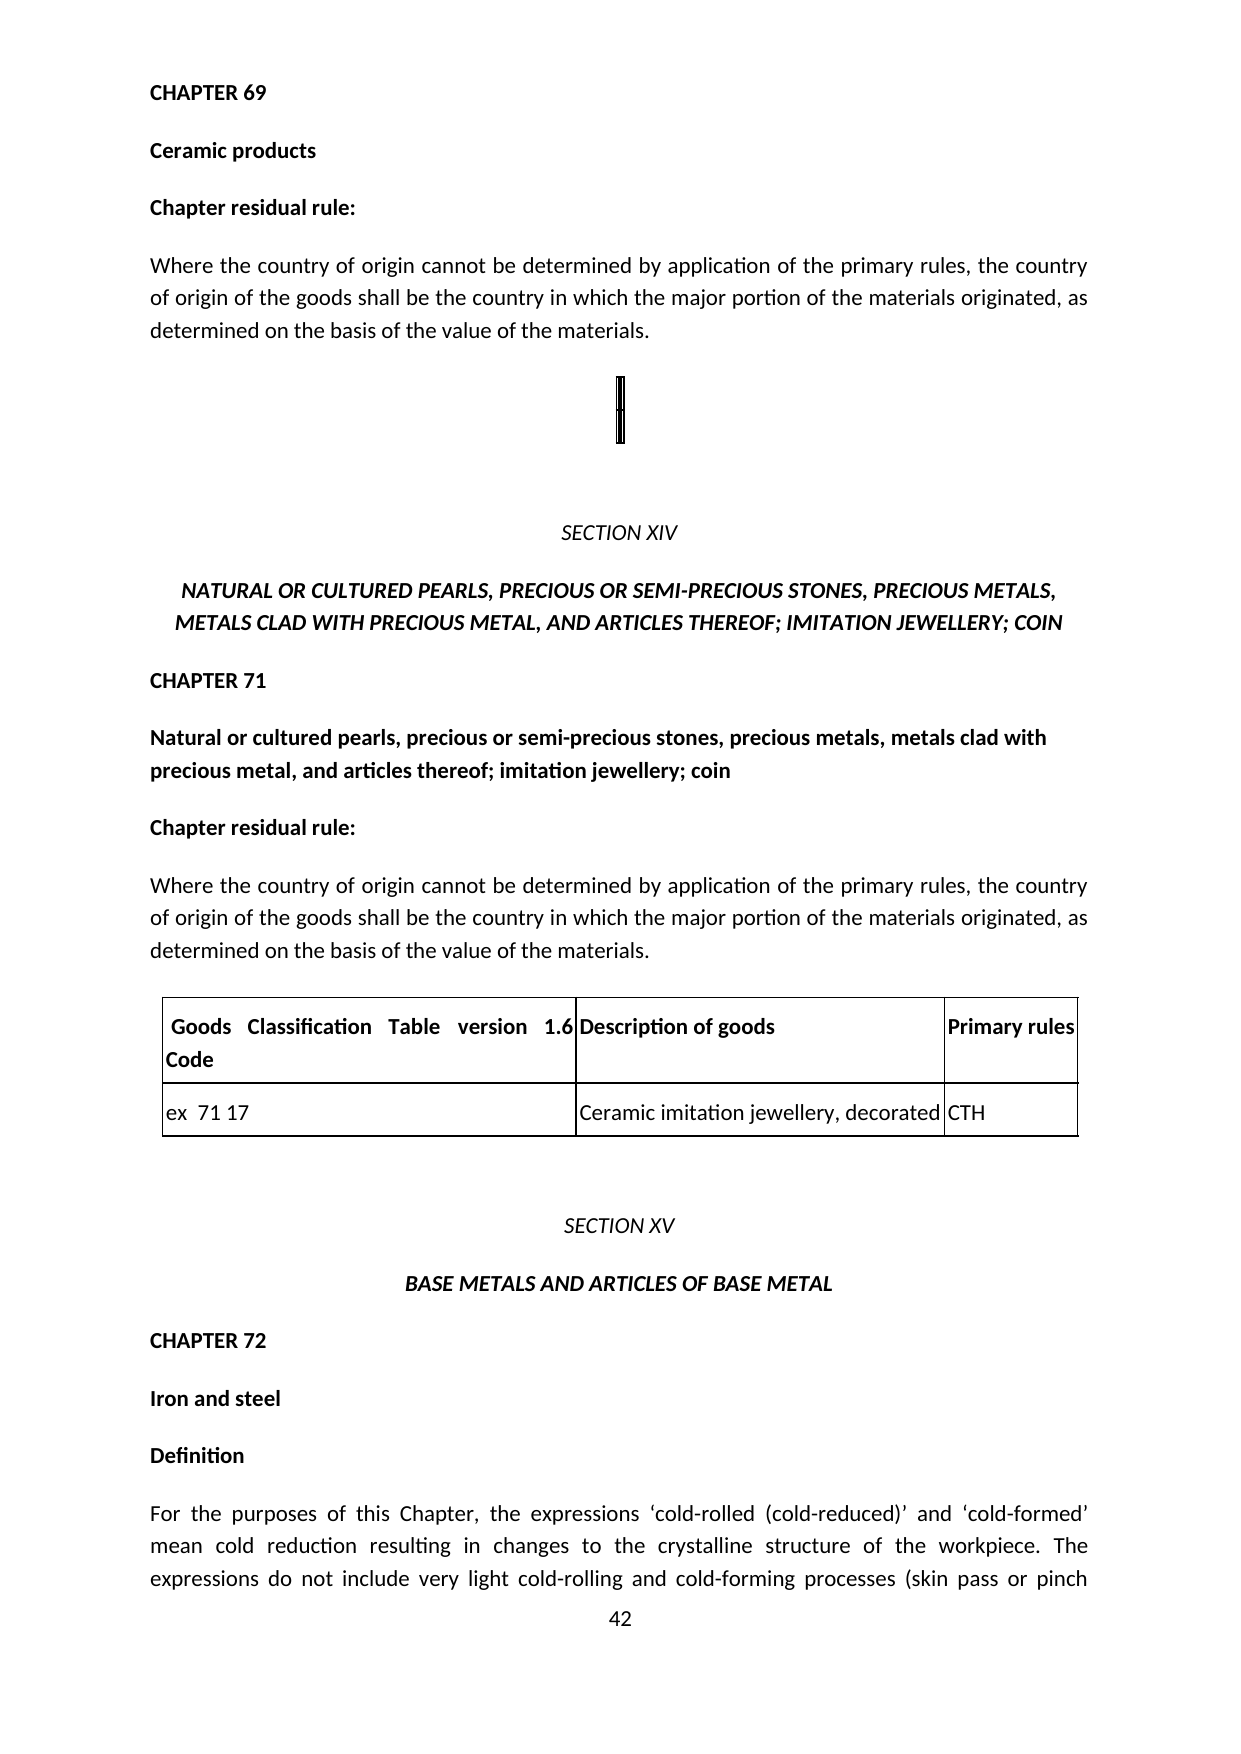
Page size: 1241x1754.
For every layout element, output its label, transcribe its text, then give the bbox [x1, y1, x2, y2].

table_cell CTH [945, 1084, 1077, 1135]
table_header Description of goods [577, 998, 944, 1082]
title Ceramic products [150, 131, 1090, 164]
table_header Primary rules [945, 998, 1077, 1082]
text Where the country of origin cannot be determined by application of the primary rules, the country of origin of the goods shall be the country in which the major portion of the materials originated, as determined on the basis of the value of the materials. [150, 867, 1090, 964]
table_header Goods Classification Table version 1.6 Code [163, 998, 575, 1082]
title Chapter residual rule: [150, 809, 1090, 842]
title NATURAL OR CULTURED PEARLS, PRECIOUS OR SEMI-PRECIOUS STONES, PRECIOUS METALS, METALS CLAD WITH PRECIOUS METAL, AND ARTICLES THEREOF; IMITATION JEWELLERY; COIN [150, 572, 1090, 637]
title CHAPTER 72 [150, 1322, 1090, 1354]
title Chapter residual rule: [150, 189, 1090, 221]
title Natural or cultured pearls, precious or semi-precious stones, precious metals, metals clad with precious metal, and articles thereof; imitation jewellery; coin [150, 719, 1090, 784]
title BASE METALS AND ARTICLES OF BASE METAL [150, 1264, 1090, 1297]
title Definition [150, 1437, 1090, 1469]
title SECTION XIV [150, 514, 1090, 547]
text Where the country of origin cannot be determined by application of the primary rules, the country of origin of the goods shall be the country in which the major portion of the materials originated, as determined on the basis of the value of the materials. [150, 246, 1090, 344]
title CHAPTER 69 [150, 74, 1090, 106]
title Iron and steel [150, 1379, 1090, 1412]
table_cell ex 71 17 [163, 1084, 575, 1135]
table_cell Ceramic imitation jewellery, decorated [577, 1084, 944, 1135]
title CHAPTER 71 [150, 662, 1090, 694]
title SECTION XV [150, 1207, 1090, 1239]
text For the purposes of this Chapter, the expressions ‘cold-rolled (cold-reduced)’ and ‘cold-formed’ mean cold reduction resulting in changes to the crystalline structure of the workpiece. The expressions do not include very light cold-rolling and cold-forming processes (skin pass or pinch [150, 1494, 1090, 1592]
